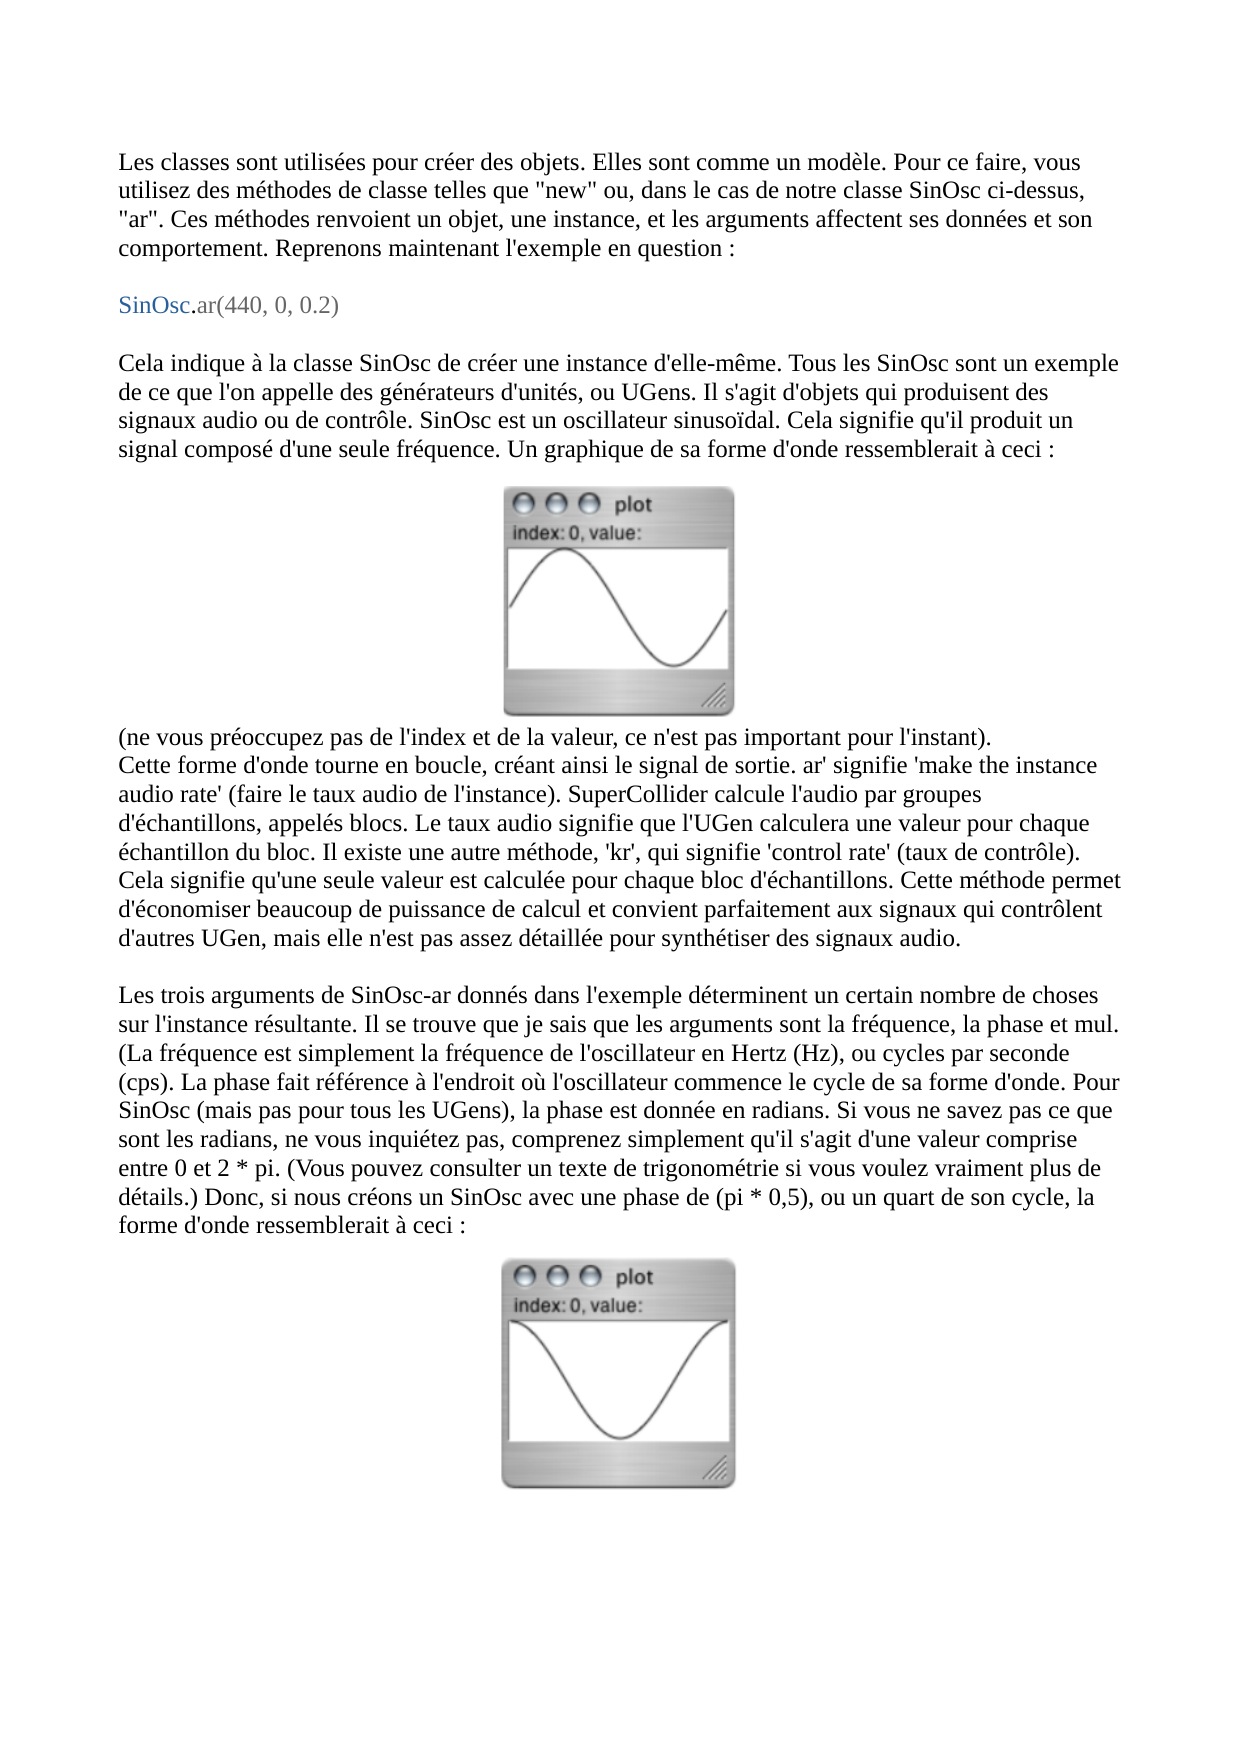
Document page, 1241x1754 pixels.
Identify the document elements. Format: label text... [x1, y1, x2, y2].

text (ne vous préoccupez pas de l'index et de la valeur, ce n'est pas important pour l'instant). Cette forme d'onde tourne en boucle, créant ainsi le signal de sortie. ar' signifie 'make the instance audio rate' (faire le taux audio de l'instance). SuperCollider calcule l'audio par groupes d'échantillons, appelés blocs. Le taux audio signifie que l'UGen calculera une valeur pour chaque échantillon du bloc. Il existe une autre méthode, 'kr', qui signifie 'control rate' (taux de contrôle). Cela signifie qu'une seule valeur est calculée pour chaque bloc d'échantillons. Cette méthode permet d'économiser beaucoup de puissance de calcul et convient parfaitement aux signaux qui contrôlent d'autres UGen, mais elle n'est pas assez détaillée pour synthétiser des signaux audio. Les trois arguments de SinOsc-ar donnés dans l'exemple déterminent un certain nombre de choses sur l'instance résultante. Il se trouve que je sais que les arguments sont la fréquence, la phase et mul. (La fréquence est simplement la fréquence de l'oscillateur en Hertz (Hz), ou cycles par seconde (cps). La phase fait référence à l'endroit où l'oscillateur commence le cycle de sa forme d'onde. Pour SinOsc (mais pas pour tous les UGens), la phase est donnée en radians. Si vous ne savez pas ce que sont les radians, ne vous inquiétez pas, comprenez simplement qu'il s'agit d'une valeur comprise entre 0 et 2 * pi. (Vous pouvez consulter un texte de trigonométrie si vous voulez vraiment plus de détails.) Donc, si nous créons un SinOsc avec une phase de (pi * 0,5), ou un quart de son cycle, la forme d'onde ressemblerait à ceci : [118, 636, 1122, 1239]
text Les classes sont utilisées pour créer des objets. Elles sont comme un modèle. Pour ce faire, vous utilisez des méthodes de classe telles que "new" ou, dans le cas de notre classe SinOsc ci-dessus, "ar". Ces méthodes renvoient un objet, une instance, et les arguments affectent ses données et son comportement. Reprenons maintenant l'exemple en question : [118, 118, 1122, 262]
text Cela indique à la classe SinOsc de créer une instance d'elle-même. Tous les SinOsc sont un exemple de ce que l'on appelle des générateurs d'unités, ou UGens. Il s'agit d'objets qui produisent des signaux audio ou de contrôle. SinOsc est un oscillateur sinusoïdal. Cela signifie qu'il produit un signal composé d'une seule fréquence. Un graphique de sa forme d'onde ressemblerait à ceci : [118, 319, 1122, 463]
picture [495, 1256, 745, 1496]
picture [503, 486, 737, 717]
text SinOsc.ar(440, 0, 0.2) [118, 262, 1122, 319]
